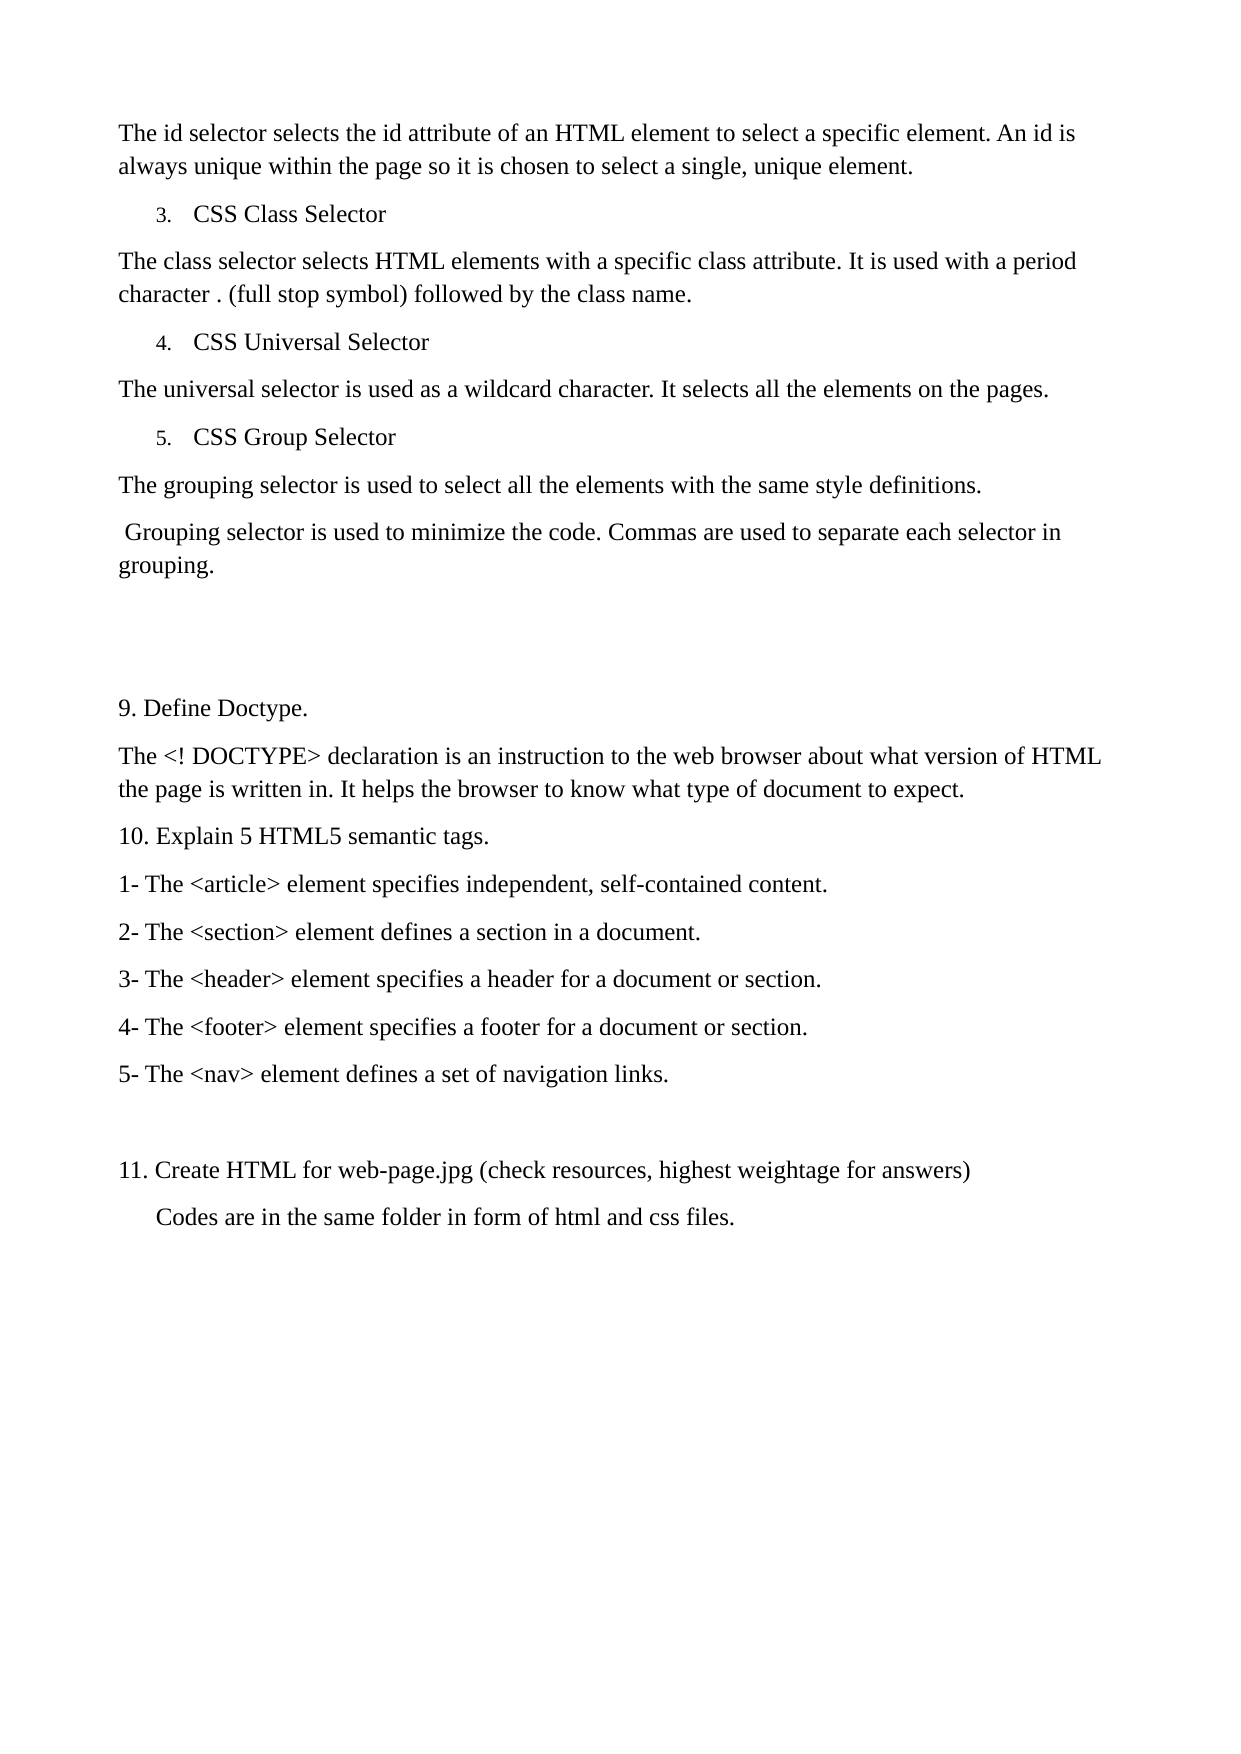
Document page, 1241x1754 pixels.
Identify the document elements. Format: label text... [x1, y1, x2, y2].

list CSS Group Selector [156, 422, 1122, 451]
text Codes are in the same folder in form of html and css files. [118, 1202, 1122, 1231]
text 3- The <header> element specifies a header for a document or section. [118, 964, 1122, 993]
text The grouping selector is used to select all the elements with the same style definitions. [118, 470, 1122, 498]
text 1- The <article> element specifies independent, self-contained content. [118, 869, 1122, 898]
text The <! DOCTYPE> declaration is an instruction to the web browser about what version of HTML the page is written in. It helps the browser to know what type of document to expect. [118, 741, 1122, 803]
text 5- The <nav> element defines a set of navigation links. [118, 1059, 1122, 1088]
text The id selector selects the id attribute of an HTML element to select a specific element. An id is always unique within the page so it is chosen to select a single, unique element. [118, 118, 1122, 180]
text The universal selector is used as a wildcard character. It selects all the elements on the pages. [118, 374, 1122, 403]
list CSS Class Selector [156, 199, 1122, 227]
text The class selector selects HTML elements with a specific class attribute. It is used with a period character . (full stop symbol) followed by the class name. [118, 246, 1122, 308]
list CSS Universal Selector [156, 327, 1122, 356]
text 11. Create HTML for web-page.jpg (check resources, highest weightage for answers) [118, 1155, 1122, 1183]
text 10. Explain 5 HTML5 semantic tags. [118, 821, 1122, 850]
text Grouping selector is used to minimize the code. Commas are used to separate each selector in grouping. [118, 517, 1122, 579]
text 9. Define Doctype. [118, 693, 1122, 722]
text 2- The <section> element defines a section in a document. [118, 917, 1122, 945]
text 4- The <footer> element specifies a footer for a document or section. [118, 1012, 1122, 1041]
